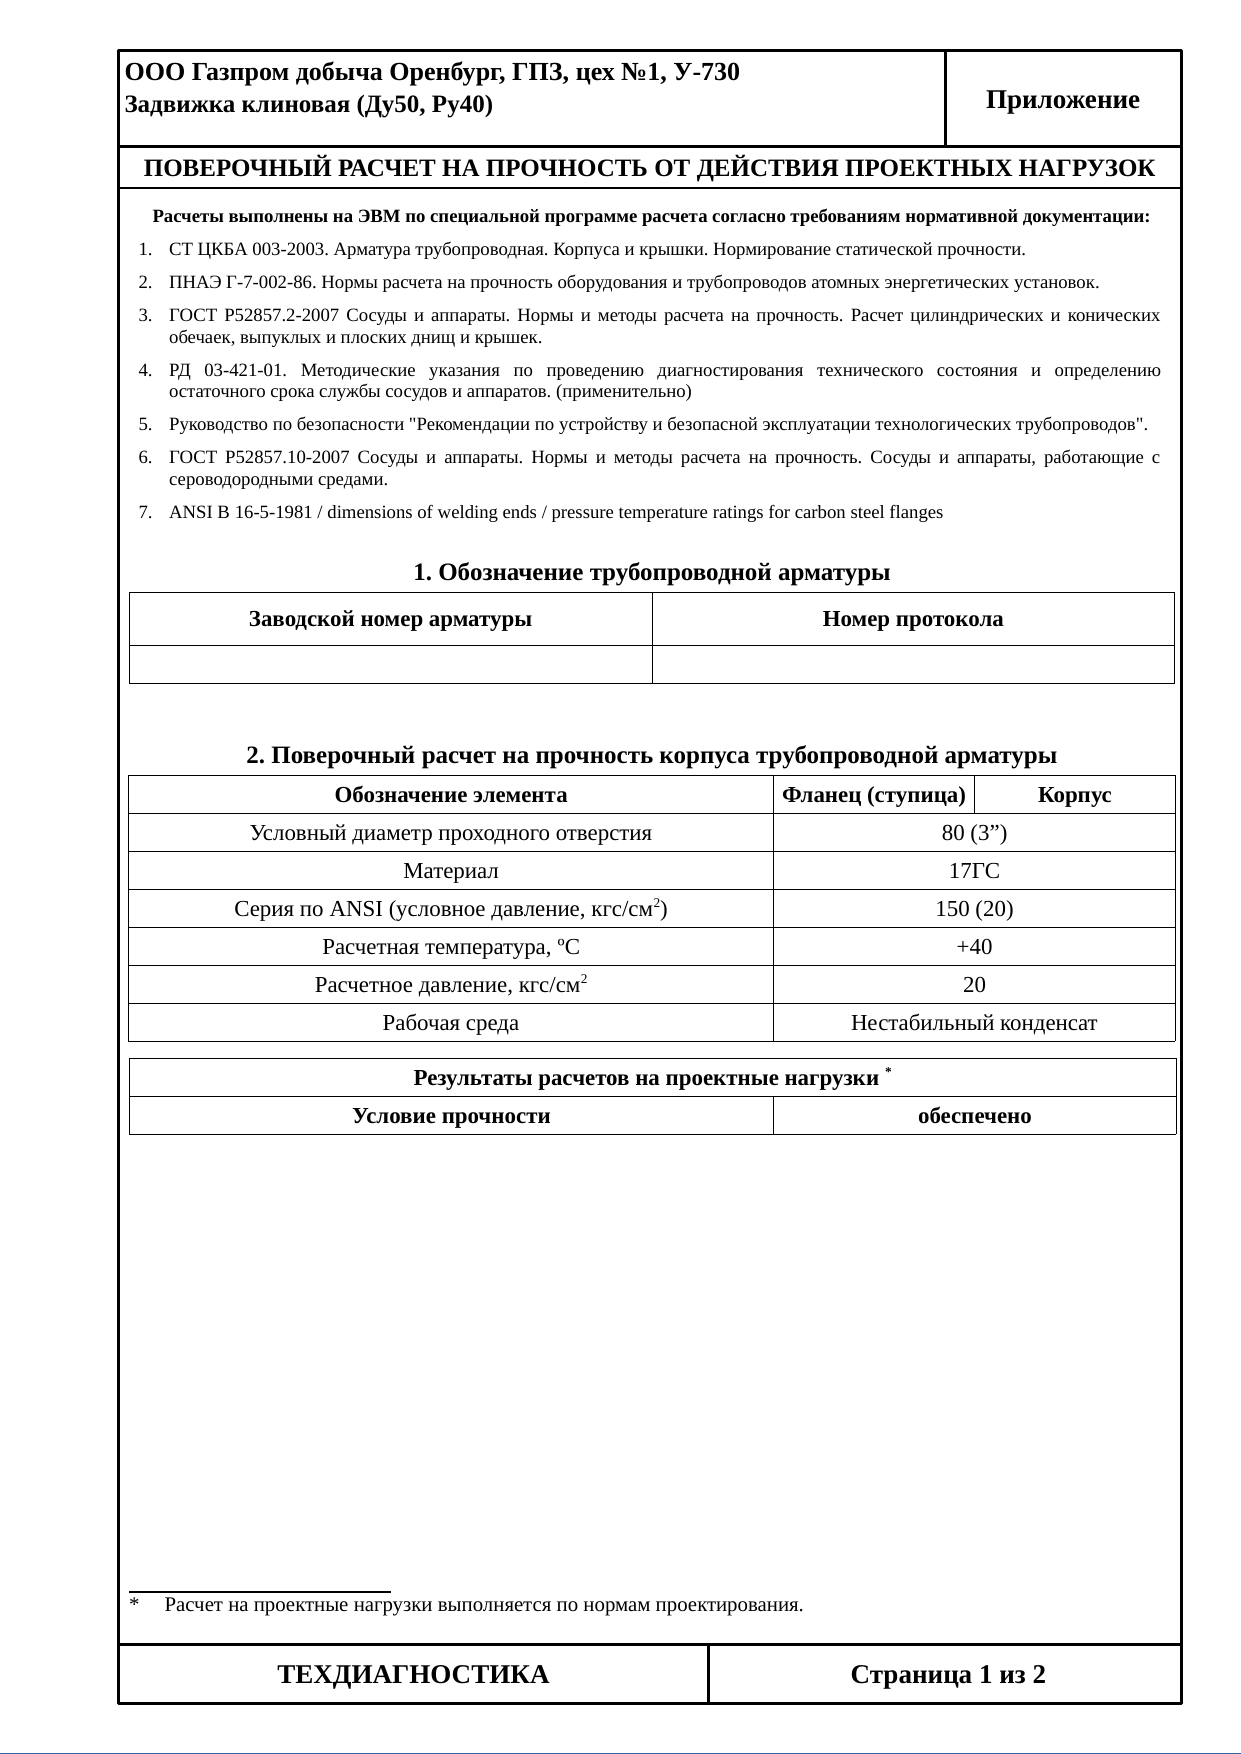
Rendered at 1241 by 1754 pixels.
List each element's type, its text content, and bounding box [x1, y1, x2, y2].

table_cell F [81, 1003, 117, 1041]
table_cell F [120, 1003, 128, 1041]
table_cell Условие прочности [130, 1097, 773, 1134]
table_cell [128, 495, 163, 528]
table_cell [120, 265, 127, 298]
table_header [128, 232, 163, 265]
table_cell [128, 408, 163, 441]
table_header [81, 232, 117, 265]
table_cell [81, 265, 117, 298]
table_cell Серия по ANSI (условное давление, кгс/см2) [129, 890, 773, 927]
table_cell [120, 298, 127, 353]
table_cell [128, 441, 163, 495]
table_cell A [120, 813, 128, 851]
table_cell D [120, 927, 128, 965]
table_cell [128, 298, 163, 353]
table_cell B [120, 495, 127, 528]
table_cell Расчетное давление, кгс/см2 [129, 966, 773, 1003]
table_cell Условный диаметр проходного отверстия [129, 814, 773, 851]
table_cell 17ГС [774, 852, 1175, 889]
table_header Результаты расчетов на проектные нагрузки [130, 1059, 1176, 1096]
table_cell [120, 353, 127, 407]
text Расчеты выполнены на ЭВМ по специальной программе расчета согласно требованиям нормативной документации: [129, 205, 1174, 226]
table_cell РД 03-421-01. Методические указания по проведению диагностирования технического состояния и определению остаточного срока службы сосудов и аппаратов. (применительно) [163, 353, 1167, 407]
table_header Обозначение элемента [129, 776, 773, 813]
table_cell 80 (3”) [774, 814, 1175, 851]
table_header Номер протокола [653, 593, 1174, 645]
table_cell Расчетная температура, ºС [129, 928, 773, 965]
table_cell E [120, 965, 128, 1003]
table_cell [130, 646, 652, 683]
table_cell Рабочая среда [129, 1004, 773, 1041]
table_cell A [81, 441, 117, 495]
table_cell [81, 298, 117, 353]
table_cell E [81, 965, 117, 1003]
table_cell 20 [774, 966, 1175, 1003]
text 1. Обозначение трубопроводной арматуры [129, 557, 1174, 586]
table_header [81, 775, 117, 813]
table_cell ANSI B 16-5-1981 / dimensions of welding ends / pressure temperature ratings for carbon steel flanges [163, 495, 1167, 528]
table_cell B [81, 495, 117, 528]
table_cell B [120, 851, 128, 889]
table_cell B [81, 851, 117, 889]
table_header Заводской номер арматуры [130, 593, 652, 645]
table_cell +40 [774, 928, 1175, 965]
text 2. Поверочный расчет на прочность корпуса трубопроводной арматуры [129, 741, 1174, 769]
table_header СТ ЦКБА 003-2003. Арматура трубопроводная. Корпуса и крышки. Нормирование статической прочности. [163, 232, 1167, 265]
table_header [120, 232, 127, 265]
table_cell ГОСТ Р52857.2-2007 Сосуды и аппараты. Нормы и методы расчета на прочность. Расчет цилиндрических и конических обечаек, выпуклых и плоских днищ и крышек. [163, 298, 1167, 353]
table_cell [128, 353, 163, 407]
table_cell Руководство по безопасности "Рекомендации по устройству и безопасной эксплуатации технологических трубопроводов". [163, 408, 1167, 441]
table_header Корпус [975, 776, 1175, 813]
table_cell [81, 353, 117, 407]
table_cell ПНАЭ Г-7-002-86. Нормы расчета на прочность оборудования и трубопроводов атомных энергетических установок. [163, 265, 1167, 298]
table_cell обеспечено [774, 1097, 1176, 1134]
table_cell C [81, 889, 117, 927]
table_cell [81, 408, 117, 441]
table_cell [653, 646, 1174, 683]
table_cell A [120, 441, 127, 495]
table_cell D [81, 927, 117, 965]
table_cell C [120, 889, 128, 927]
table_header Фланец (ступица) [774, 776, 974, 813]
table_cell A [81, 813, 117, 851]
table_cell ГОСТ Р52857.10-2007 Сосуды и аппараты. Нормы и методы расчета на прочность. Сосуды и аппараты, работающие с сероводородными средами. [163, 441, 1167, 495]
table_cell Нестабильный конденсат [774, 1004, 1175, 1041]
table_cell [128, 265, 163, 298]
table_header [120, 775, 128, 813]
table_cell Материал [129, 852, 773, 889]
table_cell 150 (20) [774, 890, 1175, 927]
table_cell [120, 408, 127, 441]
